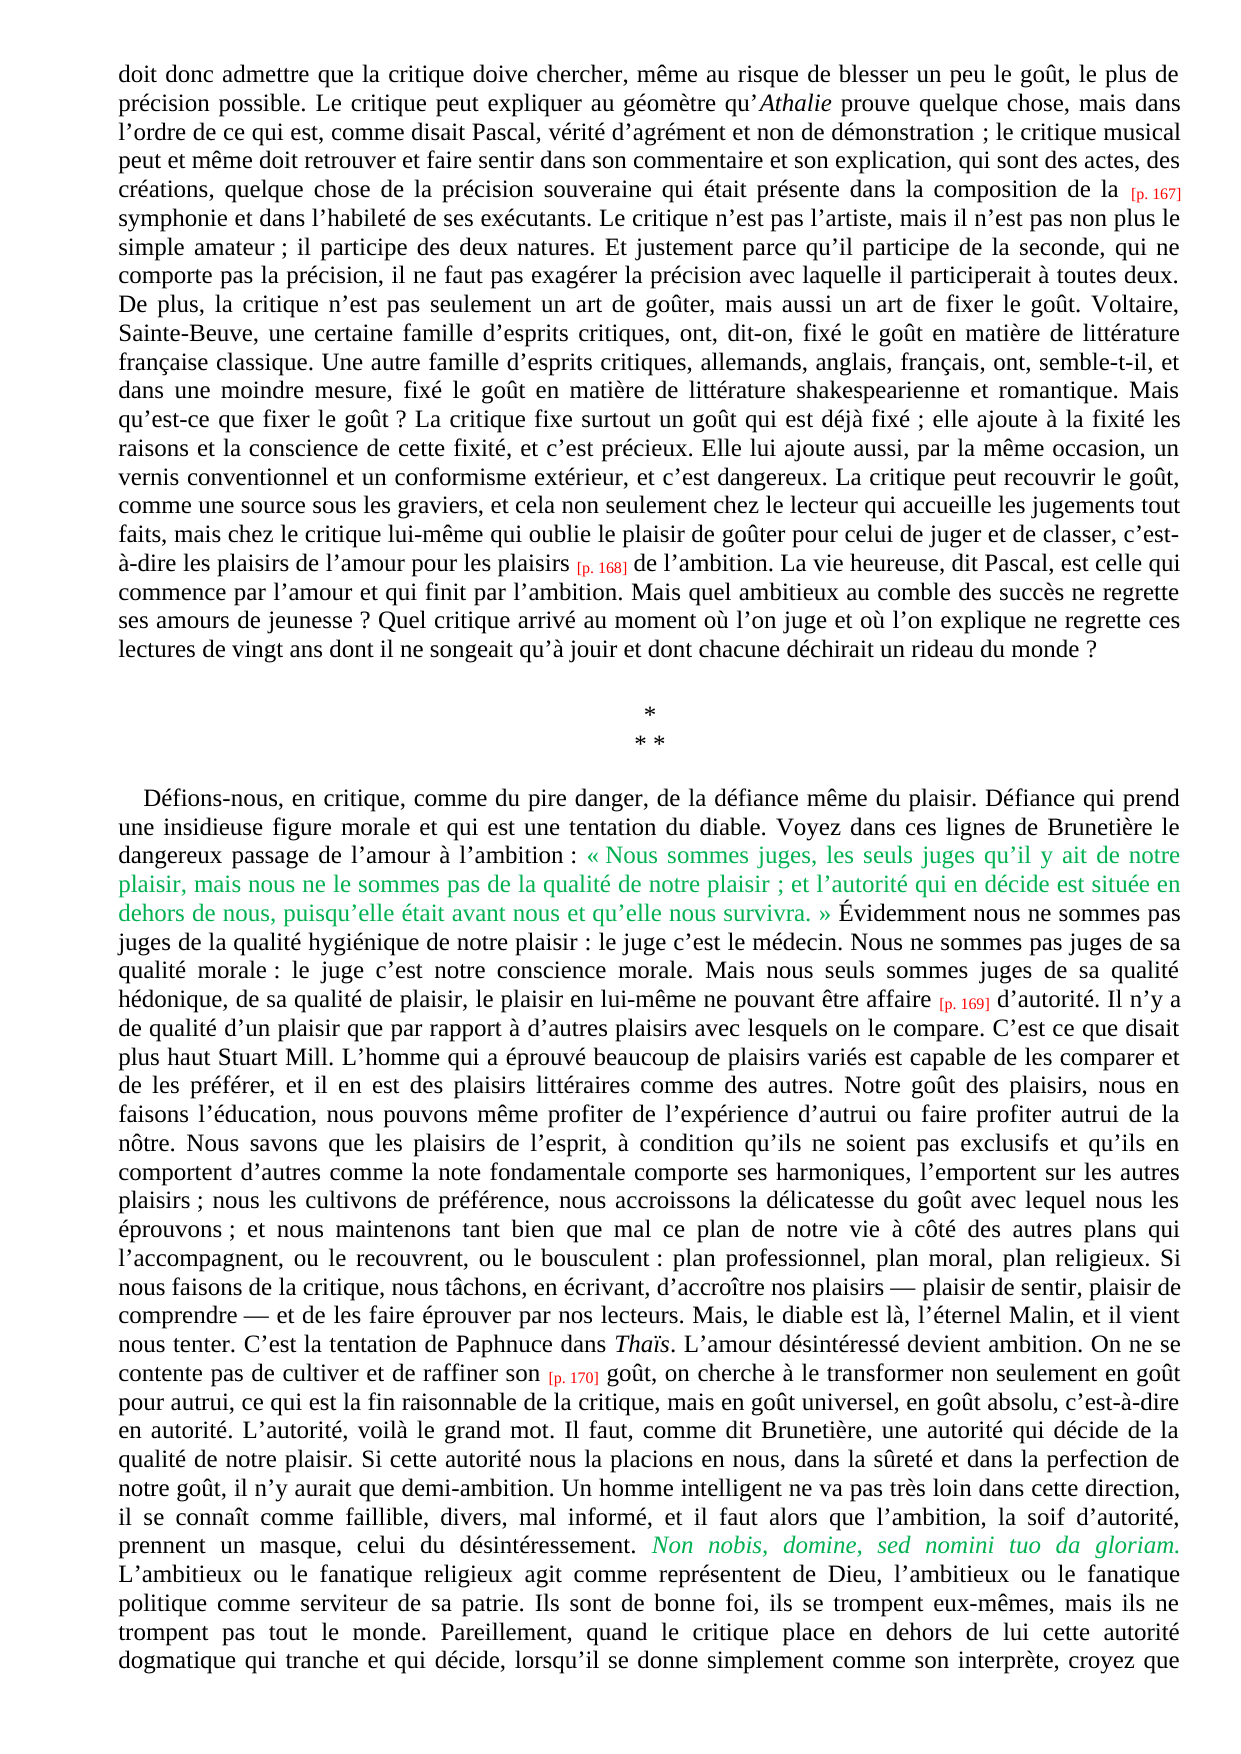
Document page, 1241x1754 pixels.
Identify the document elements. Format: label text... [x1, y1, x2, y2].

text Défions-nous, en critique, comme du pire danger, de la défiance même du plaisir. Défiance qui prend une insidieuse figure morale et qui est une tentation du diable. Voyez dans ces lignes de Brunetière le dangereux passage de l’amour à l’ambition : « Nous sommes juges, les seuls juges qu’il y ait de notre plaisir, mais nous ne le sommes pas de la qualité de notre plaisir ; et l’autorité qui en décide est située en dehors de nous, puisqu’elle était avant nous et qu’elle nous survivra. » Évidemment nous ne sommes pas juges de la qualité hygiénique de notre plaisir : le juge c’est le médecin. Nous ne sommes pas juges de sa qualité morale : le juge c’est notre conscience morale. Mais nous seuls sommes juges de sa qualité hédonique, de sa qualité de plaisir, le plaisir en lui-même ne pouvant être affaire [p. 169] d’autorité. Il n’y a de qualité d’un plaisir que par rapport à d’autres plaisirs avec lesquels on le compare. C’est ce que disait plus haut Stuart Mill. L’homme qui a éprouvé beaucoup de plaisirs variés est capable de les comparer et de les préférer, et il en est des plaisirs littéraires comme des autres. Notre goût des plaisirs, nous en faisons l’éducation, nous pouvons même profiter de l’expérience d’autrui ou faire profiter autrui de la nôtre. Nous savons que les plaisirs de l’esprit, à condition qu’ils ne soient pas exclusifs et qu’ils en comportent d’autres comme la note fondamentale comporte ses harmoniques, l’emportent sur les autres plaisirs ; nous les cultivons de préférence, nous accroissons la délicatesse du goût avec lequel nous les éprouvons ; et nous maintenons tant bien que mal ce plan de notre vie à côté des autres plans qui l’accompagnent, ou le recouvrent, ou le bousculent : plan professionnel, plan moral, plan religieux. Si nous faisons de la critique, nous tâchons, en écrivant, d’accroître nos plaisirs — plaisir de sentir, plaisir de comprendre — et de les faire éprouver par nos lecteurs. Mais, le diable est là, l’éternel Malin, et il vient nous tenter. C’est la tentation de Paphnuce dans Thaïs. L’amour désintéressé devient ambition. On ne se contente pas de cultiver et de raffiner son [p. 170] goût, on cherche à le transformer non seulement en goût pour autrui, ce qui est la fin raisonnable de la critique, mais en goût universel, en goût absolu, c’est-à-dire en autorité. L’autorité, voilà le grand mot. Il faut, comme dit Brunetière, une autorité qui décide de la qualité de notre plaisir. Si cette autorité nous la placions en nous, dans la sûreté et dans la perfection de notre goût, il n’y aurait que demi-ambition. Un homme intelligent ne va pas très loin dans cette direction, il se connaît comme faillible, divers, mal informé, et il faut alors que l’ambition, la soif d’autorité, prennent un masque, celui du désintéressement. Non nobis, domine, sed nomini tuo da gloriam. L’ambitieux ou le fanatique religieux agit comme représentent de Dieu, l’ambitieux ou le fanatique politique comme serviteur de sa patrie. Ils sont de bonne foi, ils se trompent eux-mêmes, mais ils ne trompent pas tout le monde. Pareillement, quand le critique place en dehors de lui cette autorité dogmatique qui tranche et qui décide, lorsqu’il se donne simplement comme son interprète, croyez que [118, 783, 1181, 1674]
text * * * [118, 700, 1181, 758]
text doit donc admettre que la critique doive chercher, même au risque de blesser un peu le goût, le plus de précision possible. Le critique peut expliquer au géomètre qu’Athalie prouve quelque chose, mais dans l’ordre de ce qui est, comme disait Pascal, vérité d’agrément et non de démonstration ; le critique musical peut et même doit retrouver et faire sentir dans son commentaire et son explication, qui sont des actes, des créations, quelque chose de la précision souveraine qui était présente dans la composition de la [p. 167] symphonie et dans l’habileté de ses exécutants. Le critique n’est pas l’artiste, mais il n’est pas non plus le simple amateur ; il participe des deux natures. Et justement parce qu’il participe de la seconde, qui ne comporte pas la précision, il ne faut pas exagérer la précision avec laquelle il participerait à toutes deux. De plus, la critique n’est pas seulement un art de goûter, mais aussi un art de fixer le goût. Voltaire, Sainte-Beuve, une certaine famille d’esprits critiques, ont, dit-on, fixé le goût en matière de littérature française classique. Une autre famille d’esprits critiques, allemands, anglais, français, ont, semble-t-il, et dans une moindre mesure, fixé le goût en matière de littérature shakespearienne et romantique. Mais qu’est-ce que fixer le goût ? La critique fixe surtout un goût qui est déjà fixé ; elle ajoute à la fixité les raisons et la conscience de cette fixité, et c’est précieux. Elle lui ajoute aussi, par la même occasion, un vernis conventionnel et un conformisme extérieur, et c’est dangereux. La critique peut recouvrir le goût, comme une source sous les graviers, et cela non seulement chez le lecteur qui accueille les jugements tout faits, mais chez le critique lui-même qui oublie le plaisir de goûter pour celui de juger et de classer, c’est-à-dire les plaisirs de l’amour pour les plaisirs [p. 168] de l’ambition. La vie heureuse, dit Pascal, est celle qui commence par l’amour et qui finit par l’ambition. Mais quel ambitieux au comble des succès ne regrette ses amours de jeunesse ? Quel critique arrivé au moment où l’on juge et où l’on explique ne regrette ces lectures de vingt ans dont il ne songeait qu’à jouir et dont chacune déchirait un rideau du monde ? [118, 59, 1181, 663]
